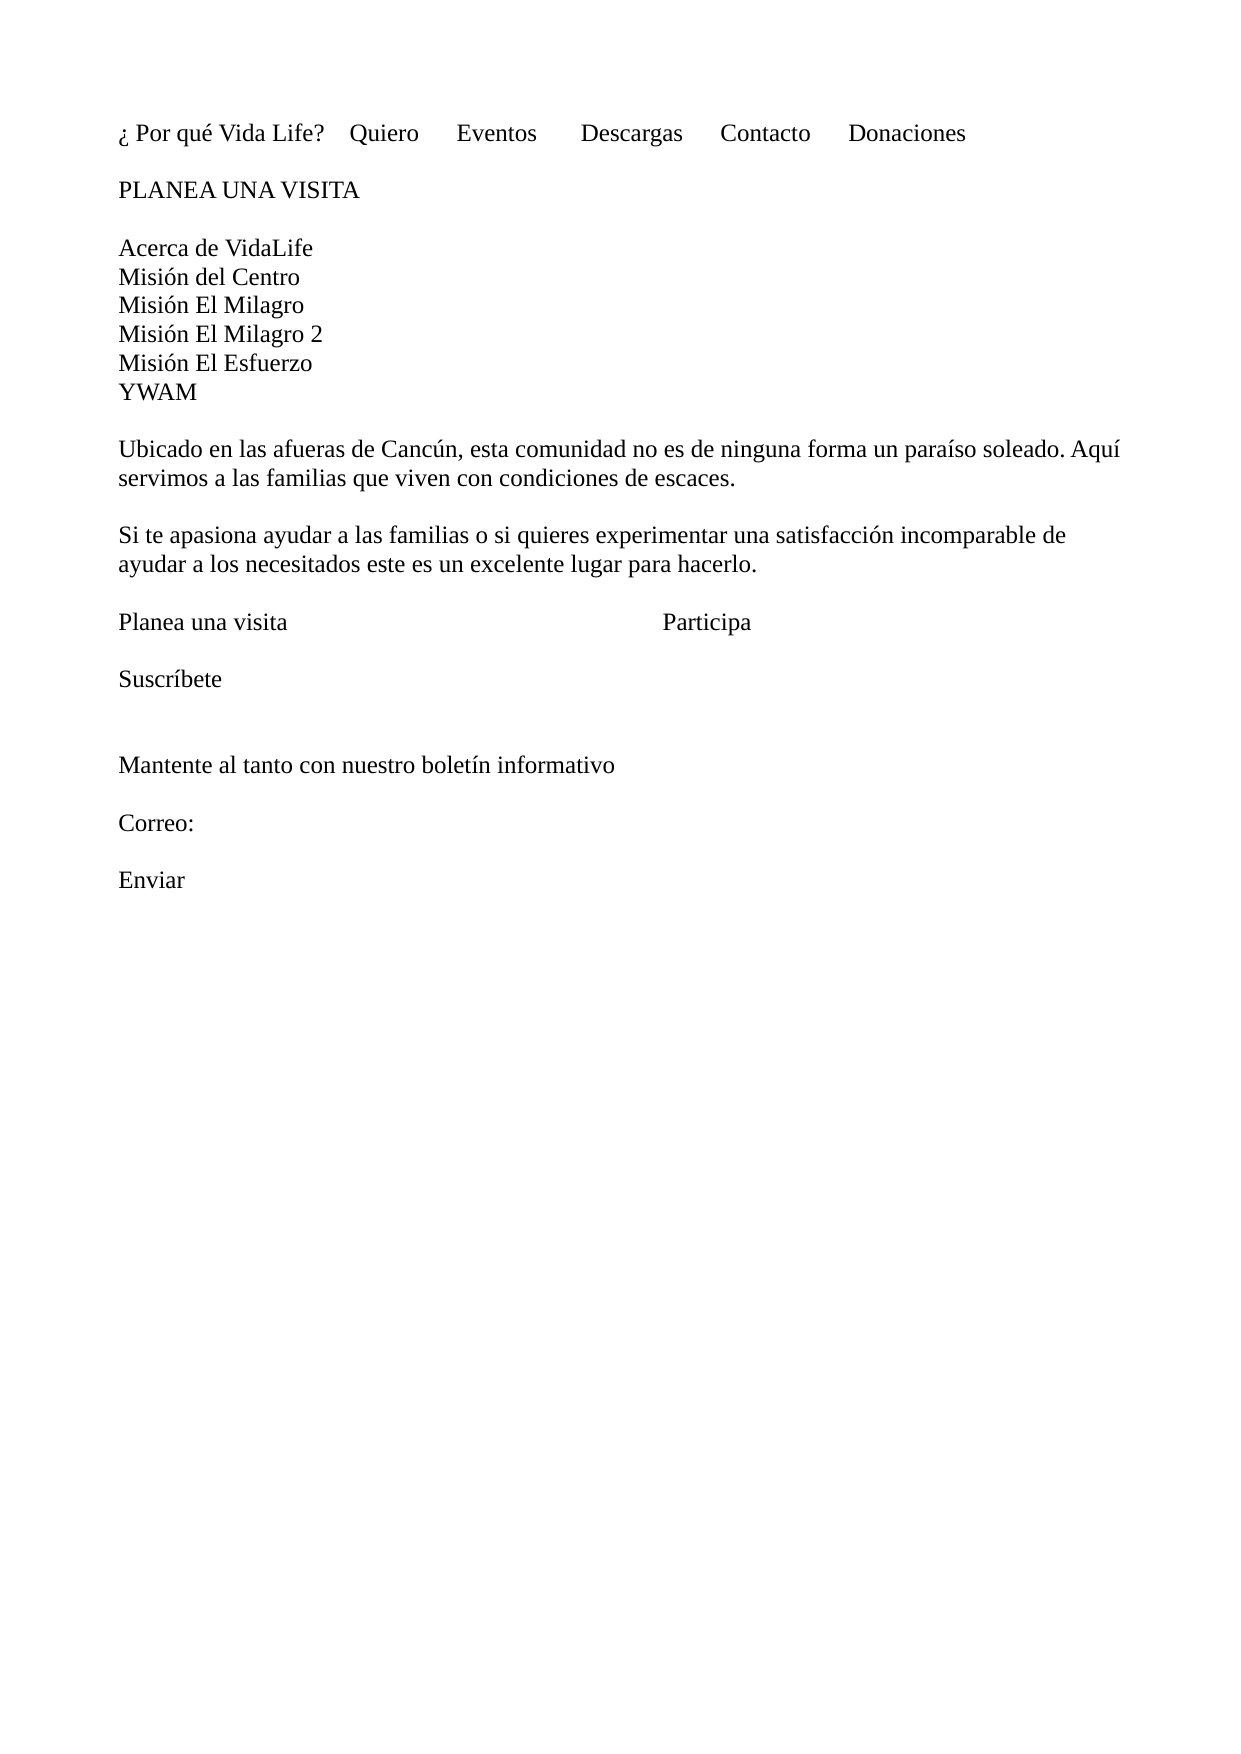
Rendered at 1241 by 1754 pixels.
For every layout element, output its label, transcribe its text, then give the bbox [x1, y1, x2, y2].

text Si te apasiona ayudar a las familias o si quieres experimentar una satisfacción incomparable de ayudar a los necesitados este es un excelente lugar para hacerlo. [118, 521, 1122, 578]
text PLANEA UNA VISITA [118, 176, 1122, 204]
text Acerca de VidaLife [118, 233, 1122, 262]
text Suscríbete [118, 664, 1122, 693]
text Correo: [118, 808, 1122, 837]
text Mantente al tanto con nuestro boletín informativo [118, 751, 1122, 779]
text Ubicado en las afueras de Cancún, esta comunidad no es de ninguna forma un paraíso soleado. Aquí servimos a las familias que viven con condiciones de escaces. [118, 434, 1122, 492]
text YWAM [118, 377, 1122, 406]
text Misión El Milagro [118, 291, 1122, 319]
text Enviar [118, 866, 1122, 894]
text Misión del Centro [118, 262, 1122, 291]
text Misión El Esfuerzo [118, 348, 1122, 377]
text ¿ Por qué Vida Life? Quiero Eventos Descargas Contacto Donaciones [118, 118, 1122, 147]
text Planea una visita Participa [118, 607, 1122, 636]
text Misión El Milagro 2 [118, 319, 1122, 348]
